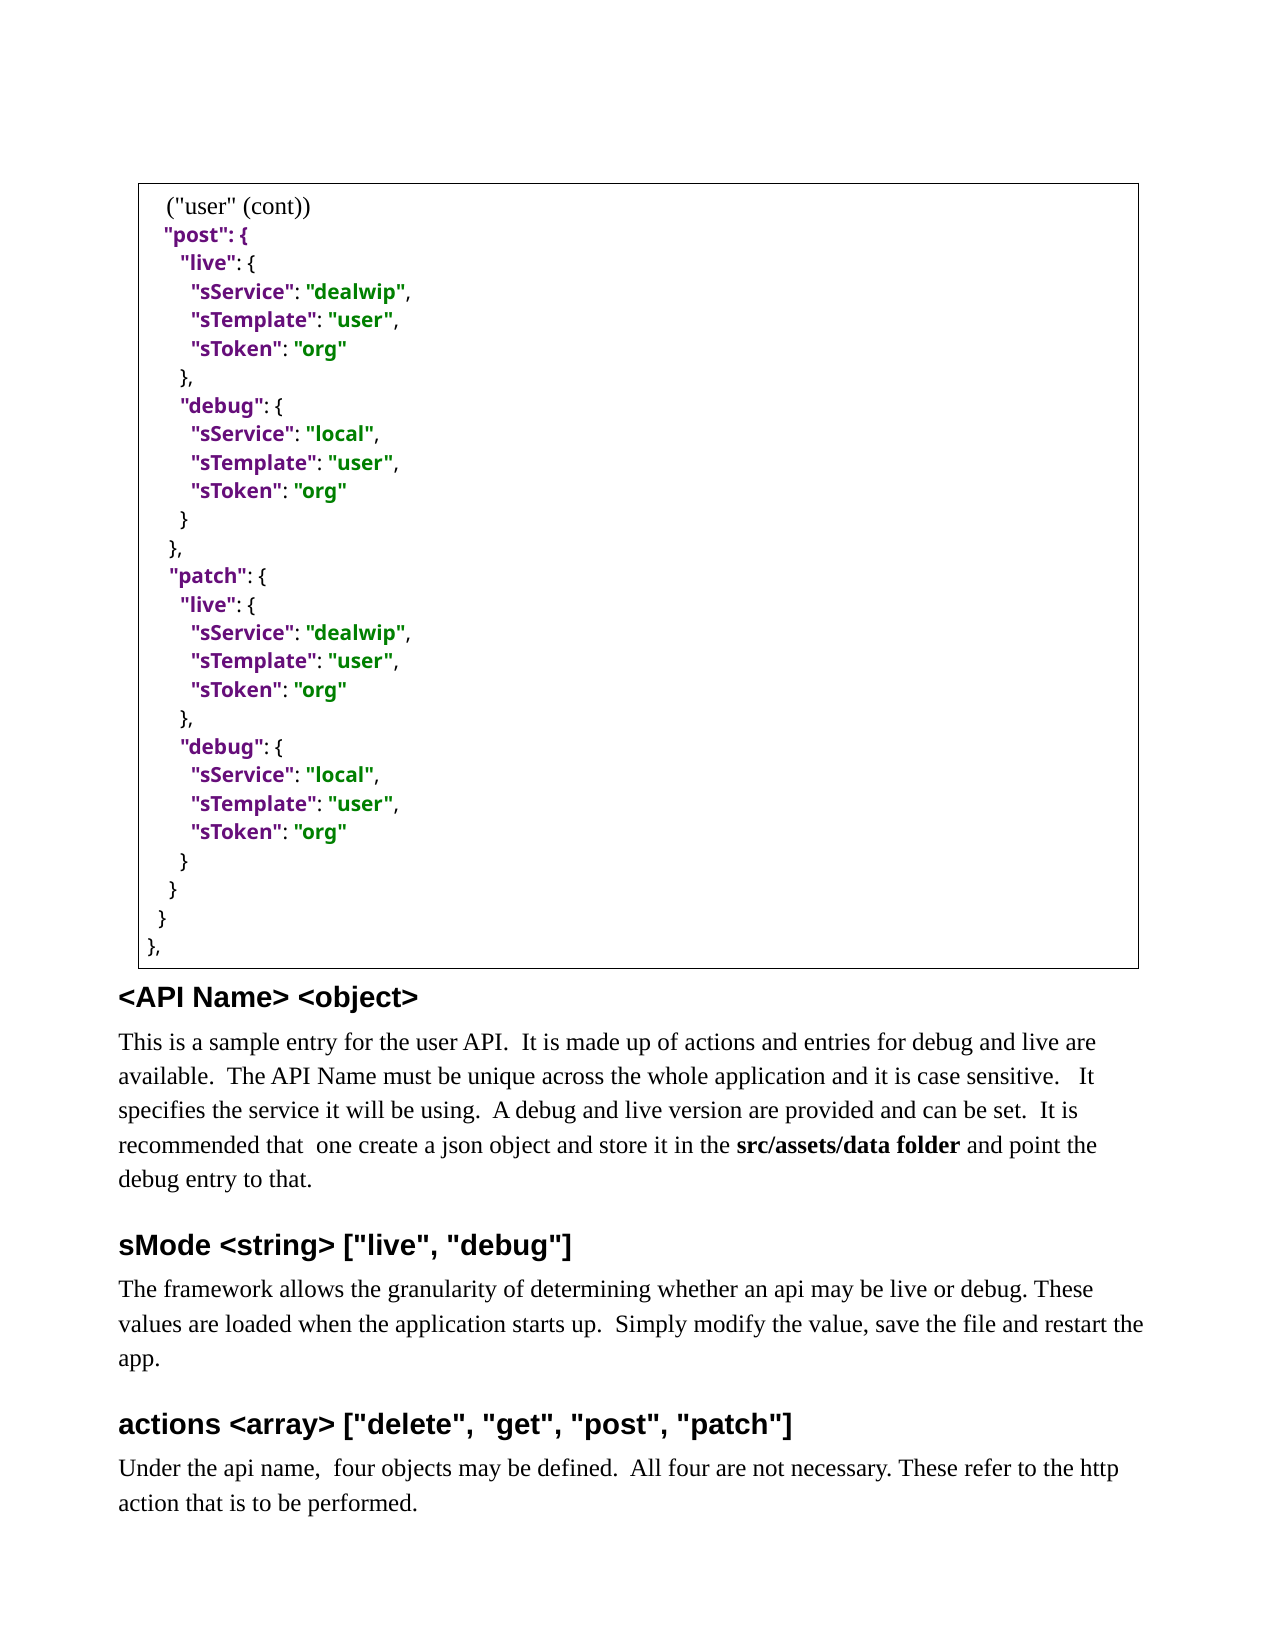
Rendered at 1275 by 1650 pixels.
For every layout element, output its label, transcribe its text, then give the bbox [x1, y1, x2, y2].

text }, [147, 362, 1129, 391]
text Under the api name, four objects may be defined. All four are not necessary. These refer to the http action that is to be performed. [118, 1453, 1157, 1516]
text "sTemplate": "user", [147, 305, 1129, 334]
text "sToken": "org" [147, 476, 1129, 504]
text "sTemplate": "user", [147, 789, 1129, 817]
text } [147, 903, 1129, 931]
text "debug": { [147, 732, 1129, 760]
text "sService": "local", [147, 419, 1129, 448]
text }, [147, 931, 1129, 959]
text "sToken": "org" [147, 334, 1129, 362]
text }, [147, 533, 1129, 561]
text } [147, 504, 1129, 533]
text The framework allows the granularity of determining whether an api may be live or debug. These values are loaded when the application starts up. Simply modify the value, save the file and restart the app. [118, 1274, 1157, 1372]
text "patch": { [147, 561, 1129, 590]
text } [147, 846, 1129, 874]
text "sService": "dealwip", [147, 277, 1129, 305]
text } [147, 874, 1129, 903]
text "live": { [147, 248, 1129, 277]
text "sService": "dealwip", [147, 618, 1129, 647]
text "sToken": "org" [147, 817, 1129, 846]
text "live": { [147, 590, 1129, 618]
text ("user" (cont)) [147, 191, 1129, 220]
text "post": { [147, 220, 1129, 248]
text "sToken": "org" [147, 675, 1129, 703]
subtitle <API Name> <object> [118, 760, 1157, 1014]
text "sTemplate": "user", [147, 448, 1129, 476]
text }, [147, 703, 1129, 732]
text "sService": "local", [147, 760, 1129, 789]
subtitle sMode <string> ["live", "debug"] [118, 1228, 1157, 1262]
text This is a sample entry for the user API. It is made up of actions and entries for debug and live are available. The API Name must be unique across the whole application and it is case sensitive. It specifies the service it will be using. A debug and live version are provided and can be set. It is recommended that one create a json object and store it in the src/assets/data folder and point the debug entry to that. [118, 1027, 1157, 1193]
text "sTemplate": "user", [147, 647, 1129, 675]
text "debug": { [147, 391, 1129, 419]
subtitle actions <array> ["delete", "get", "post", "patch"] [118, 1407, 1157, 1441]
